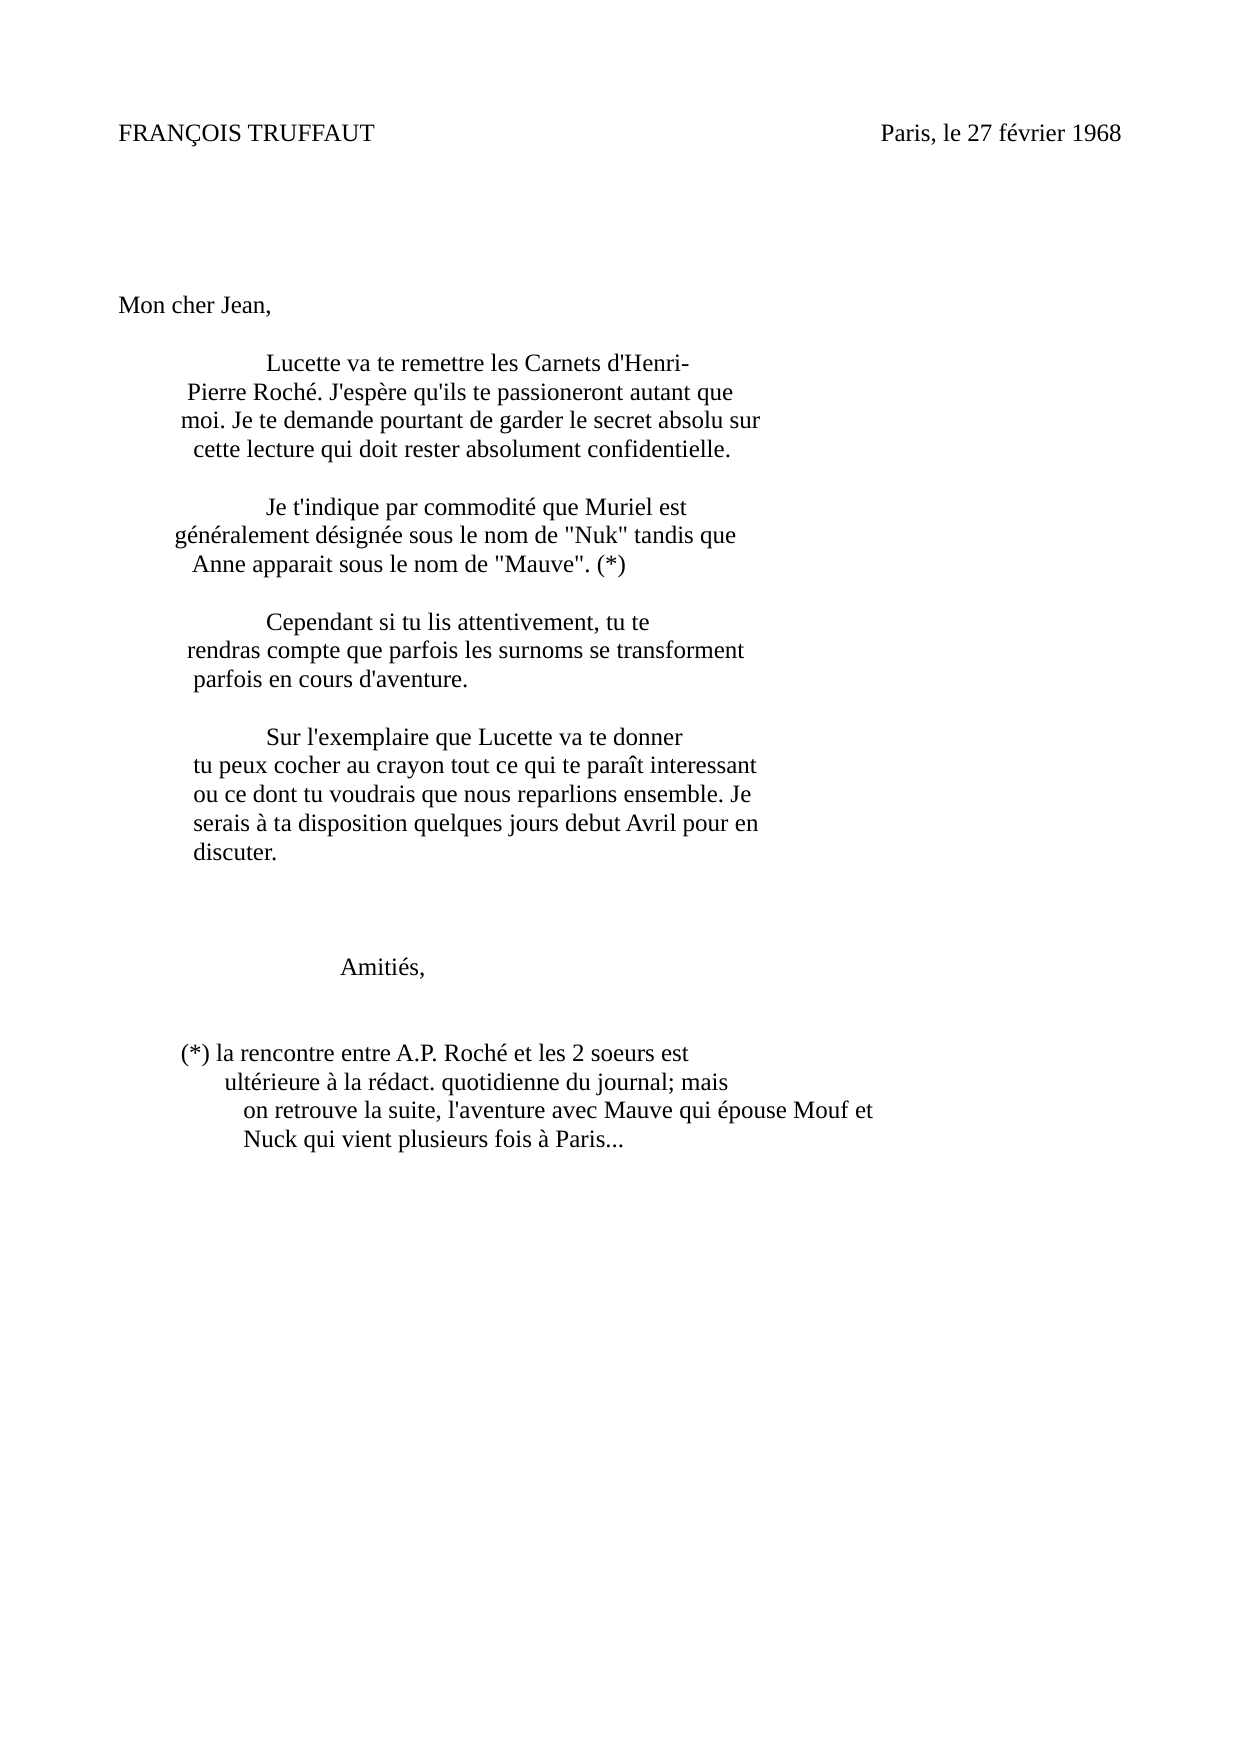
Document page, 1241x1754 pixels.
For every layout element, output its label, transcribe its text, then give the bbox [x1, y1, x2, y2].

text Mon cher Jean, [118, 291, 1122, 319]
text Je t'indique par commodité que Muriel est généralement désignée sous le nom de "Nuk" tandis que Anne apparait sous le nom de "Mauve". (*) [118, 463, 1122, 578]
text Cependant si tu lis attentivement, tu te rendras compte que parfois les surnoms se transforment parfois en cours d'aventure. Sur l'exemplaire que Lucette va te donner tu peux cocher au crayon tout ce qui te paraît interessant ou ce dont tu voudrais que nous reparlions ensemble. Je serais à ta disposition quelques jours debut Avril pour en discuter. Amitiés, [118, 607, 1122, 981]
text (*) la rencontre entre A.P. Roché et les 2 soeurs est ultérieure à la rédact. quotidienne du journal; mais on retrouve la suite, l'aventure avec Mauve qui épouse Mouf et Nuck qui vient plusieurs fois à Paris... [118, 1009, 1122, 1153]
text Lucette va te remettre les Carnets d'Henri- Pierre Roché. J'espère qu'ils te passioneront autant que moi. Je te demande pourtant de garder le secret absolu sur cette lecture qui doit rester absolument confidentielle. [118, 319, 1122, 463]
text FRANÇOIS TRUFFAUT Paris, le 27 février 1968 [118, 118, 1122, 176]
